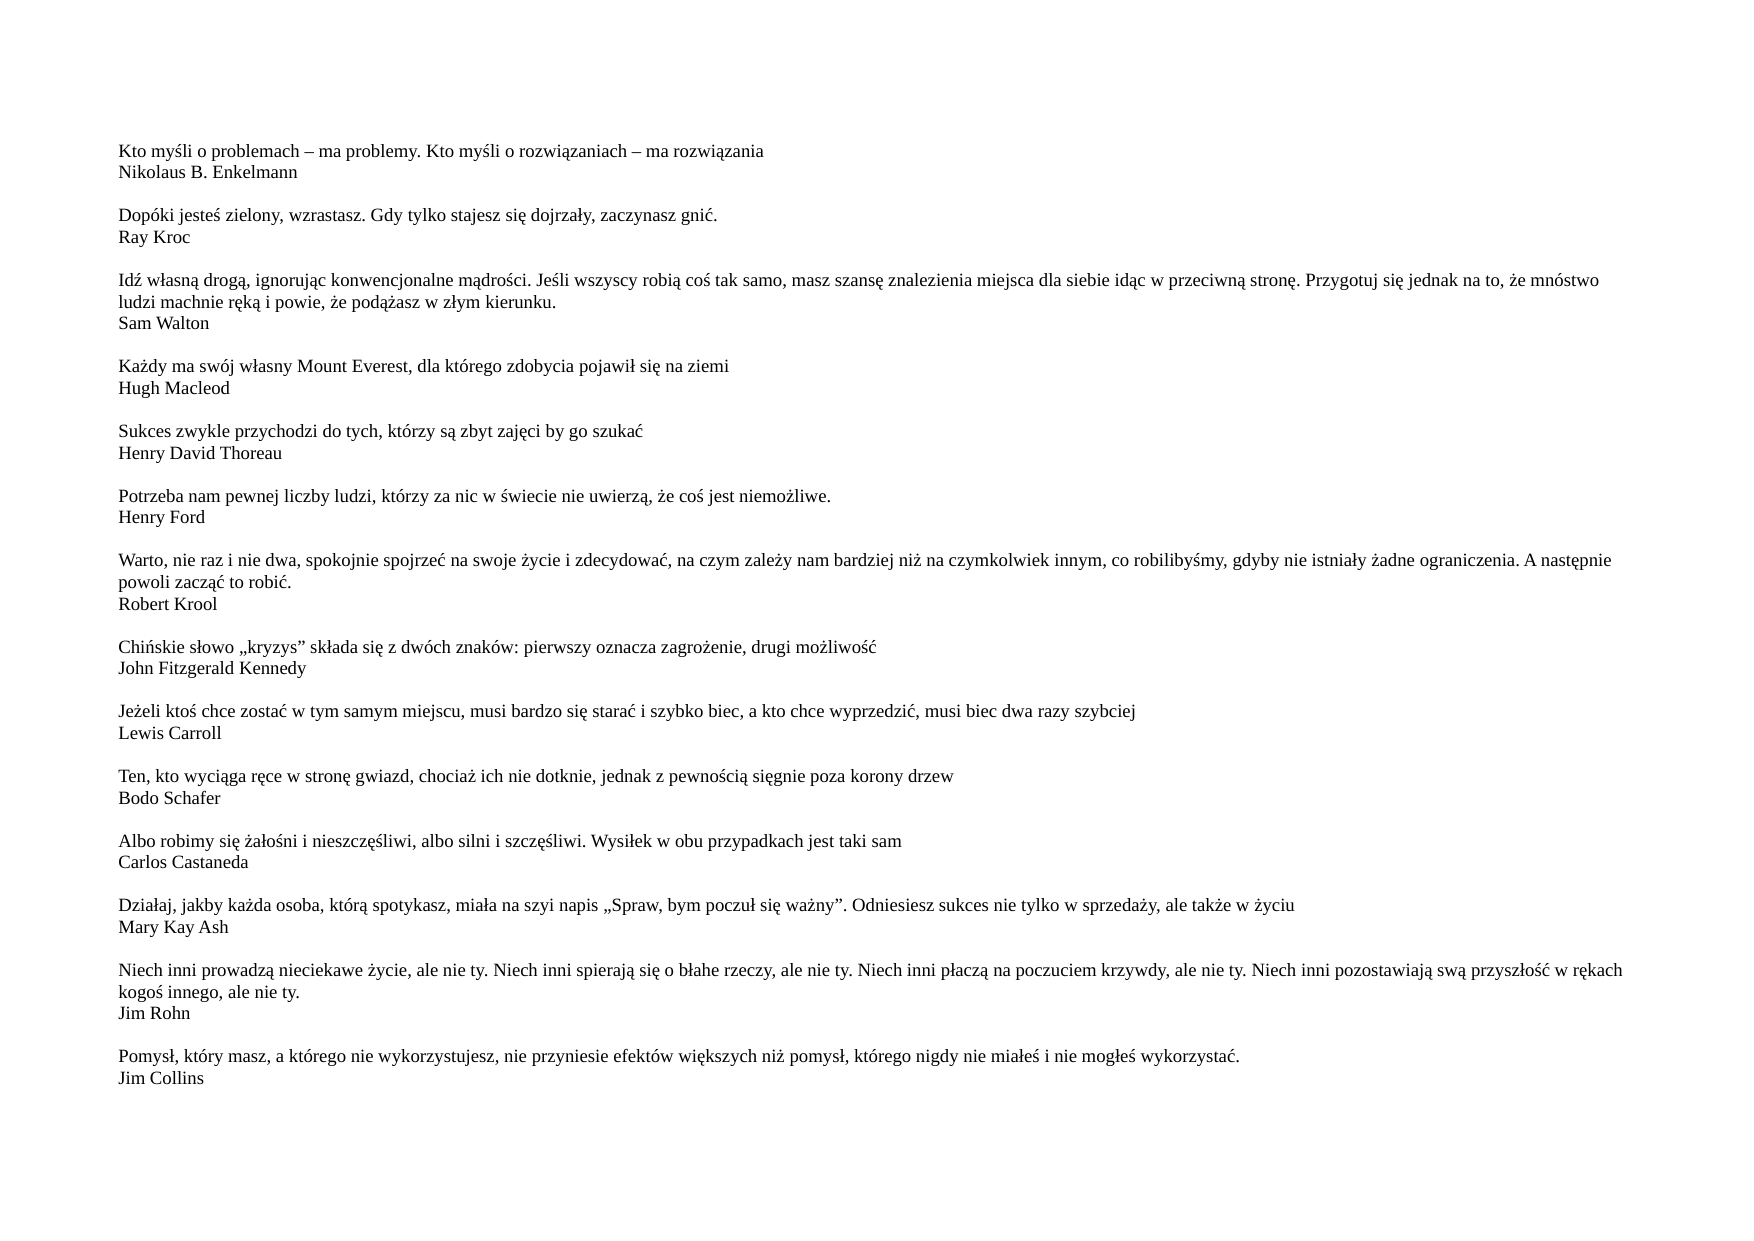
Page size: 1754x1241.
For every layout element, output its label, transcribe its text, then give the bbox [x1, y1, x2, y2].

text Sam Walton [118, 312, 1636, 334]
text Chińskie słowo „kryzys” składa się z dwóch znaków: pierwszy oznacza zagrożenie, drugi możliwość [118, 636, 1636, 657]
text Ten, kto wyciąga ręce w stronę gwiazd, chociaż ich nie dotknie, jednak z pewnością sięgnie poza korony drzew [118, 765, 1636, 787]
text Albo robimy się żałośni i nieszczęśliwi, albo silni i szczęśliwi. Wysiłek w obu przypadkach jest taki sam [118, 830, 1636, 851]
text Ray Kroc [118, 226, 1636, 247]
text Każdy ma swój własny Mount Everest, dla którego zdobycia pojawił się na ziemi [118, 355, 1636, 377]
text Działaj, jakby każda osoba, którą spotykasz, miała na szyi napis „Spraw, bym poczuł się ważny”. Odniesiesz sukces nie tylko w sprzedaży, ale także w życiu [118, 894, 1636, 916]
text Lewis Carroll [118, 722, 1636, 743]
text Robert Krool [118, 592, 1636, 614]
text Carlos Castaneda [118, 851, 1636, 873]
text Hugh Macleod [118, 377, 1636, 398]
text Sukces zwykle przychodzi do tych, którzy są zbyt zajęci by go szukać [118, 420, 1636, 442]
text Jim Collins [118, 1067, 1636, 1088]
text Jim Rohn [118, 1002, 1636, 1024]
text Jeżeli ktoś chce zostać w tym samym miejscu, musi bardzo się starać i szybko biec, a kto chce wyprzedzić, musi biec dwa razy szybciej [118, 700, 1636, 722]
text Warto, nie raz i nie dwa, spokojnie spojrzeć na swoje życie i zdecydować, na czym zależy nam bardziej niż na czymkolwiek innym, co robilibyśmy, gdyby nie istniały żadne ograniczenia. A następnie powoli zacząć to robić. [118, 549, 1636, 592]
text John Fitzgerald Kennedy [118, 657, 1636, 679]
text Pomysł, który masz, a którego nie wykorzystujesz, nie przyniesie efektów większych niż pomysł, którego nigdy nie miałeś i nie mogłeś wykorzystać. [118, 1045, 1636, 1067]
text Bodo Schafer [118, 787, 1636, 808]
text Henry David Thoreau [118, 442, 1636, 463]
text Kto myśli o problemach – ma problemy. Kto myśli o rozwiązaniach – ma rozwiązania [118, 140, 1636, 161]
text Idź własną drogą, ignorując konwencjonalne mądrości. Jeśli wszyscy robią coś tak samo, masz szansę znalezienia miejsca dla siebie idąc w przeciwną stronę. Przygotuj się jednak na to, że mnóstwo ludzi machnie ręką i powie, że podążasz w złym kierunku. [118, 269, 1636, 312]
text Mary Kay Ash [118, 916, 1636, 937]
text Dopóki jesteś zielony, wzrastasz. Gdy tylko stajesz się dojrzały, zaczynasz gnić. [118, 204, 1636, 226]
text Niech inni prowadzą nieciekawe życie, ale nie ty. Niech inni spierają się o błahe rzeczy, ale nie ty. Niech inni płaczą na poczuciem krzywdy, ale nie ty. Niech inni pozostawiają swą przyszłość w rękach kogoś innego, ale nie ty. [118, 959, 1636, 1002]
text Potrzeba nam pewnej liczby ludzi, którzy za nic w świecie nie uwierzą, że coś jest niemożliwe. [118, 485, 1636, 506]
text Nikolaus B. Enkelmann [118, 161, 1636, 183]
text Henry Ford [118, 506, 1636, 528]
